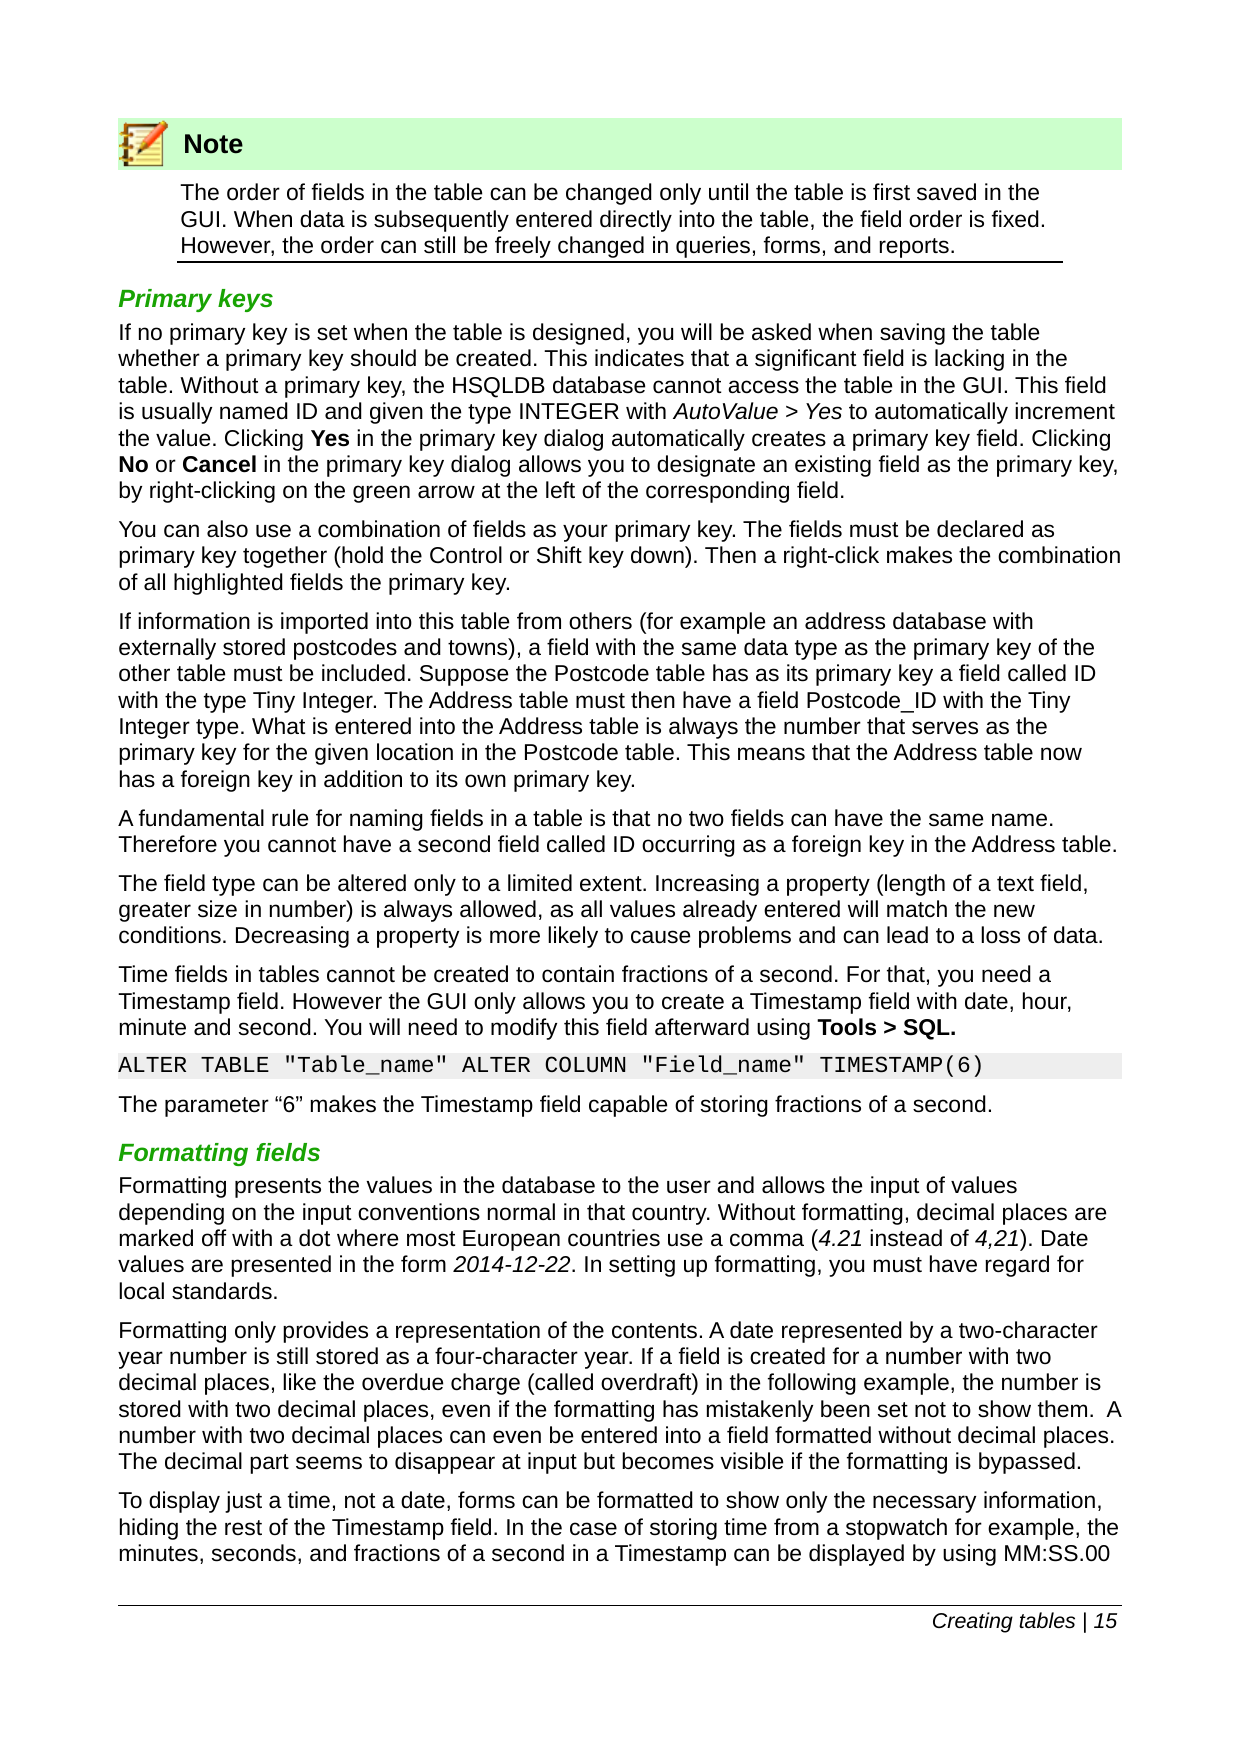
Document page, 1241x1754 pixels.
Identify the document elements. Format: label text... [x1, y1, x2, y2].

subtitle Primary keys [118, 284, 1122, 313]
subtitle Formatting fields [118, 1138, 1122, 1166]
text The parameter “6” makes the Timestamp field capable of storing fractions of a second. [118, 1091, 1122, 1117]
text If no primary key is set when the table is designed, you will be asked when saving the table whether a primary key should be created. This indicates that a significant field is lacking in the table. Without a primary key, the HSQLDB database cannot access the table in the GUI. This field is usually named ID and given the type INTEGER with AutoValue > Yes to automatically increment the value. Clicking Yes in the primary key dialog automatically creates a primary key field. Clicking No or Cancel in the primary key dialog allows you to designate an existing field as the primary key, by right-clicking on the green arrow at the left of the corresponding field. [118, 319, 1122, 503]
text If information is imported into this table from others (for example an address database with externally stored postcodes and towns), a field with the same data type as the primary key of the other table must be included. Suppose the Postcode table has as its primary key a field called ID with the type Tiny Integer. The Address table must then have a field Postcode_ID with the Tiny Integer type. What is entered into the Address table is always the number that serves as the primary key for the given location in the Postcode table. This means that the Address table now has a foreign key in addition to its own primary key. [118, 608, 1122, 792]
text The order of fields in the table can be changed only until the table is first saved in the GUI. When data is subsequently entered directly into the table, the field order is fixed. However, the order can still be freely changed in queries, forms, and reports. [177, 176, 1063, 261]
text ALTER TABLE "Table_name" ALTER COLUMN "Field_name" TIMESTAMP(6) [118, 1053, 1122, 1079]
text Time fields in tables cannot be created to contain fractions of a second. For that, you need a Timestamp field. However the GUI only allows you to create a Timestamp field with date, hour, minute and second. You will need to modify this field afterward using Tools > SQL. [118, 961, 1122, 1040]
subtitle Note [118, 118, 1122, 170]
text Formatting presents the values in the database to the user and allows the input of values depending on the input conventions normal in that country. Without formatting, decimal places are marked off with a dot where most European countries use a comma (4.21 instead of 4,21). Date values are presented in the form 2014-12-22. In setting up formatting, you must have regard for local standards. [118, 1172, 1122, 1304]
text The field type can be altered only to a limited extent. Increasing a property (length of a text field, greater size in number) is always allowed, as all values already entered will match the new conditions. Decreasing a property is more likely to cause problems and can lead to a loss of data. [118, 870, 1122, 949]
picture [119, 119, 170, 170]
text To display just a time, not a date, forms can be formatted to show only the necessary information, hiding the rest of the Timestamp field. In the case of storing time from a stopwatch for example, the minutes, seconds, and fractions of a second in a Timestamp can be displayed by using MM:SS.00 [118, 1487, 1122, 1566]
text Formatting only provides a representation of the contents. A date represented by a two-character year number is still stored as a four-character year. If a field is created for a number with two decimal places, like the overdue charge (called overdraft) in the following example, the number is stored with two decimal places, even if the formatting has mistakenly been set not to show them. A number with two decimal places can even be entered into a field formatted without decimal places. The decimal part seems to disappear at input but becomes visible if the formatting is bypassed. [118, 1317, 1122, 1475]
text A fundamental rule for naming fields in a table is that no two fields can have the same name. Therefore you cannot have a second field called ID occurring as a foreign key in the Address table. [118, 804, 1122, 857]
text You can also use a combination of fields as your primary key. The fields must be declared as primary key together (hold the Control or Shift key down). Then a right-click makes the combination of all highlighted fields the primary key. [118, 516, 1122, 595]
